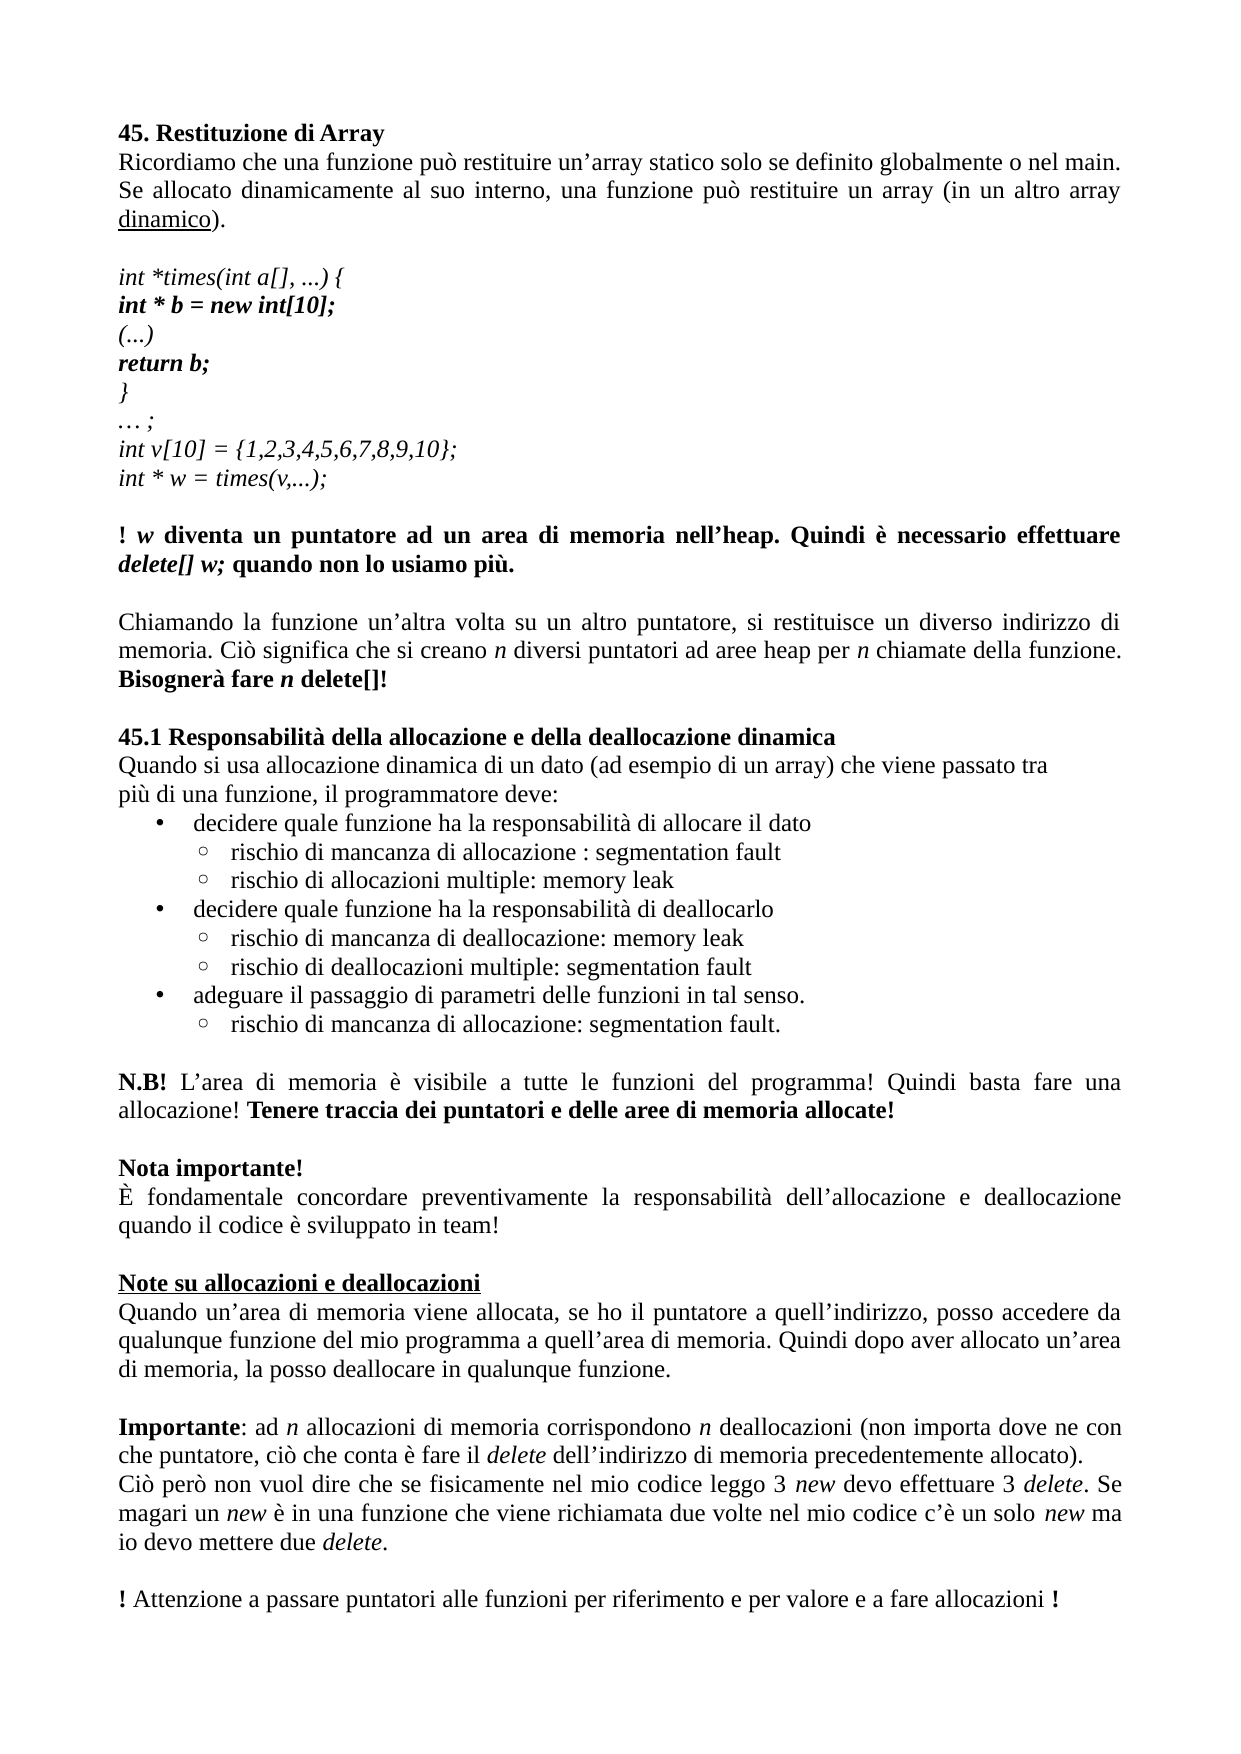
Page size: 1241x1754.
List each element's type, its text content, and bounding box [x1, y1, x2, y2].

text int v[10] = {1,2,3,4,5,6,7,8,9,10}; [118, 434, 1122, 463]
list rischio di mancanza di allocazione: segmentation fault. [193, 1009, 1122, 1038]
text Importante: ad n allocazioni di memoria corrispondono n deallocazioni (non importa dove ne con che puntatore, ciò che conta è fare il delete dell’indirizzo di memoria precedentemente allocato). [118, 1412, 1122, 1469]
text Nota importante! [118, 1153, 1122, 1182]
text Ciò però non vuol dire che se fisicamente nel mio codice leggo 3 new devo effettuare 3 delete. Se magari un new è in una funzione che viene richiamata due volte nel mio codice c’è un solo new ma io devo mettere due delete. [118, 1469, 1122, 1556]
list rischio di mancanza di deallocazione: memory leak [193, 923, 1122, 952]
text Quando un’area di memoria viene allocata, se ho il puntatore a quell’indirizzo, posso accedere da qualunque funzione del mio programma a quell’area di memoria. Quindi dopo aver allocato un’area di memoria, la posso deallocare in qualunque funzione. [118, 1297, 1122, 1383]
list decidere quale funzione ha la responsabilità di deallocarlo [156, 894, 1122, 923]
text Quando si usa allocazione dinamica di un dato (ad esempio di un array) che viene passato tra [118, 751, 1122, 779]
text È fondamentale concordare preventivamente la responsabilità dell’allocazione e deallocazione quando il codice è sviluppato in team! [118, 1182, 1122, 1239]
text Ricordiamo che una funzione può restituire un’array statico solo se definito globalmente o nel main. Se allocato dinamicamente al suo interno, una funzione può restituire un array (in un altro array dinamico). [118, 147, 1122, 233]
list rischio di mancanza di allocazione : segmentation fault [193, 837, 1122, 866]
text 45. Restituzione di Array [118, 118, 1122, 147]
text } [118, 377, 1122, 406]
text 45.1 Responsabilità della allocazione e della deallocazione dinamica [118, 722, 1122, 751]
text Chiamando la funzione un’altra volta su un altro puntatore, si restituisce un diverso indirizzo di memoria. Ciò significa che si creano n diversi puntatori ad aree heap per n chiamate della funzione. Bisognerà fare n delete[]! [118, 607, 1122, 693]
text ! Attenzione a passare puntatori alle funzioni per riferimento e per valore e a fare allocazioni ! [118, 1584, 1122, 1613]
text int * b = new int[10]; [118, 291, 1122, 319]
list adeguare il passaggio di parametri delle funzioni in tal senso. [156, 981, 1122, 1009]
text int *times(int a[], ...) { [118, 262, 1122, 291]
text (...) [118, 319, 1122, 348]
list rischio di deallocazioni multiple: segmentation fault [193, 952, 1122, 981]
list decidere quale funzione ha la responsabilità di allocare il dato [156, 808, 1122, 837]
text int * w = times(v,...); [118, 463, 1122, 492]
text … ; [118, 406, 1122, 434]
text N.B! L’area di memoria è visibile a tutte le funzioni del programma! Quindi basta fare una allocazione! Tenere traccia dei puntatori e delle aree di memoria allocate! [118, 1067, 1122, 1124]
text return b; [118, 348, 1122, 377]
text Note su allocazioni e deallocazioni [118, 1268, 1122, 1297]
text ! w diventa un puntatore ad un area di memoria nell’heap. Quindi è necessario effettuare delete[] w; quando non lo usiamo più. [118, 521, 1122, 578]
text più di una funzione, il programmatore deve: [118, 779, 1122, 808]
list rischio di allocazioni multiple: memory leak [193, 866, 1122, 894]
